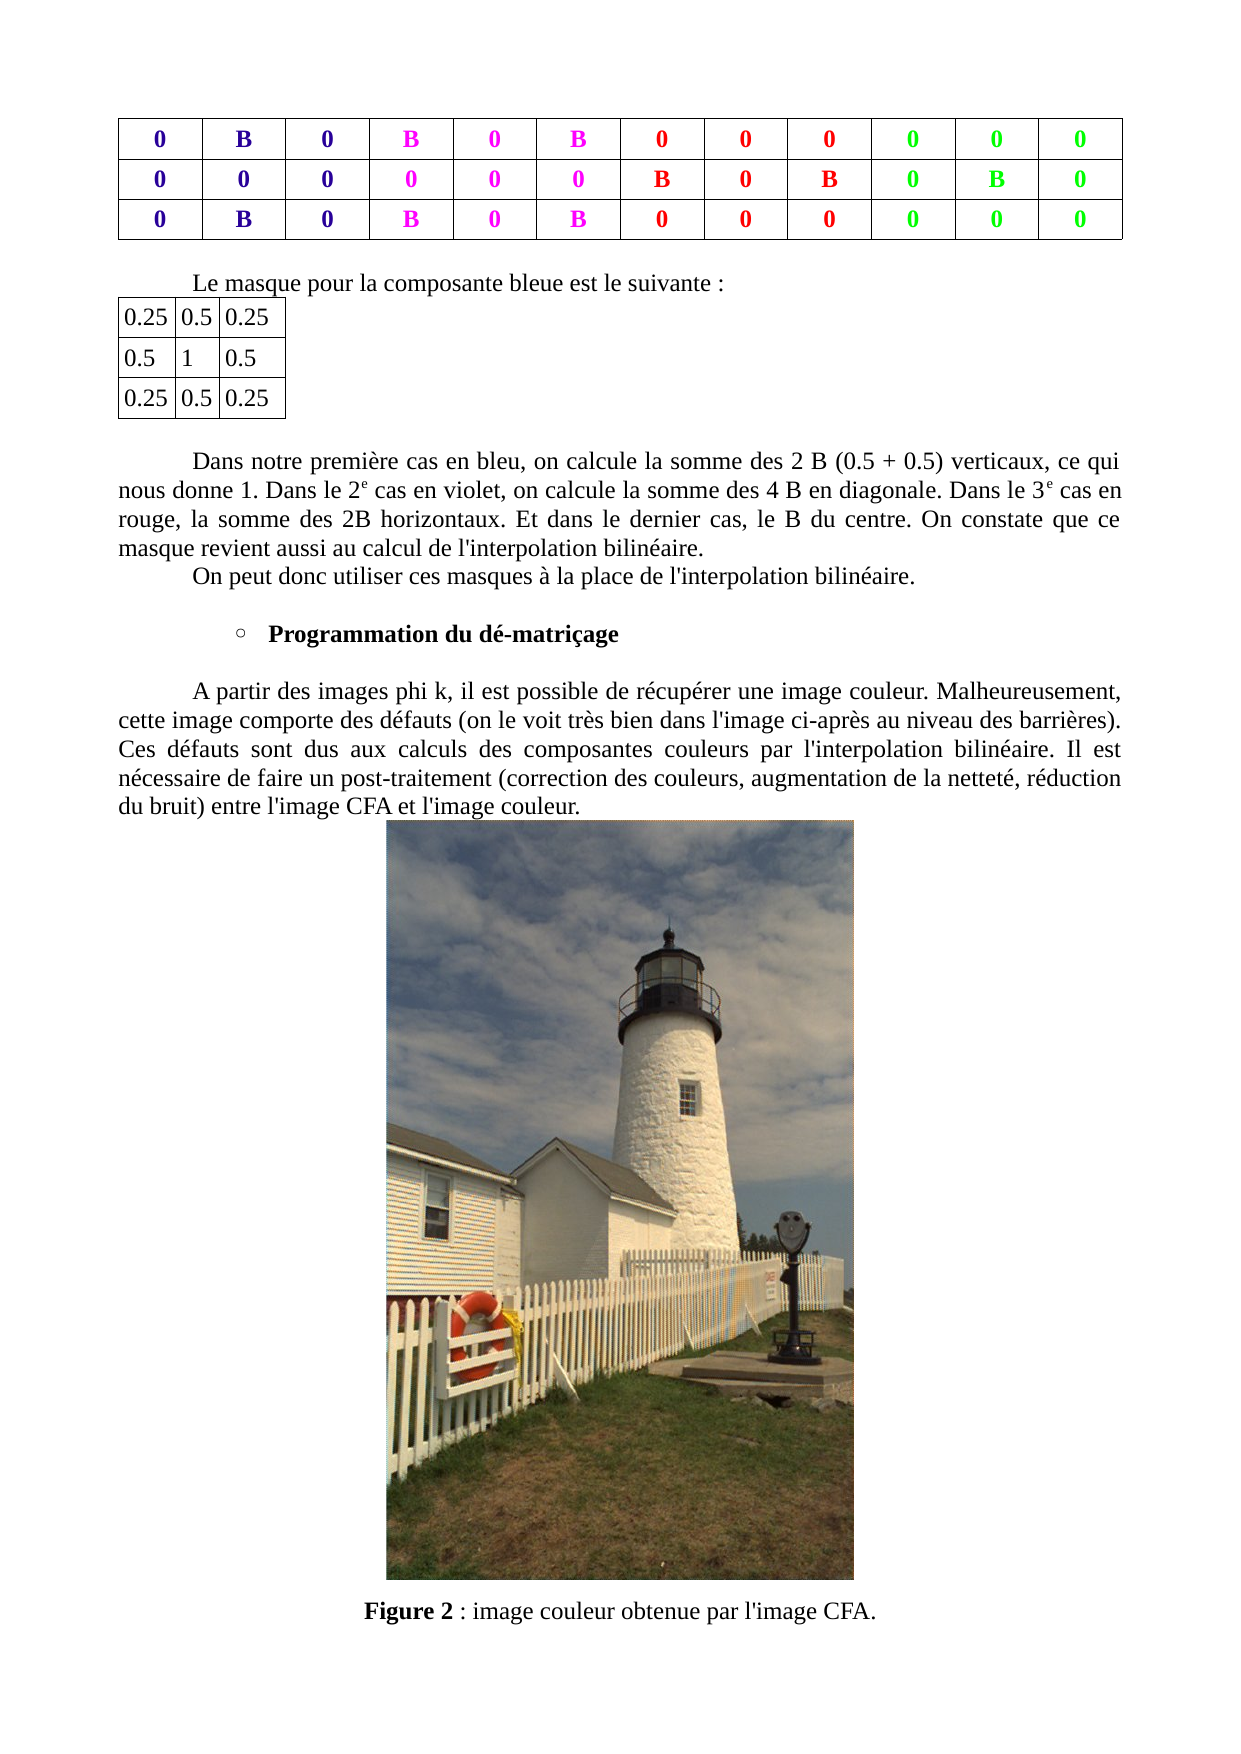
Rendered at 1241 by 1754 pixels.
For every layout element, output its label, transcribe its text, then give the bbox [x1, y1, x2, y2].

table_cell 0 [286, 200, 369, 239]
table_cell 0.5 [119, 338, 175, 377]
table_cell 0 [454, 160, 536, 199]
table_cell 0 [1039, 200, 1122, 239]
table_header 0 [1039, 119, 1122, 158]
table_cell 0 [203, 160, 285, 199]
table_cell 0 [621, 200, 704, 239]
table_cell B [537, 200, 620, 239]
table_cell B [956, 160, 1038, 199]
text Le masque pour la composante bleue est le suivante : [118, 268, 1122, 297]
table_cell B [621, 160, 704, 199]
table_header B [370, 119, 453, 158]
table_cell 0.5 [220, 338, 285, 377]
table_cell B [788, 160, 871, 199]
text Dans notre première cas en bleu, on calcule la somme des 2 B (0.5 + 0.5) verticaux, ce qui nous donne 1. Dans le 2e cas en violet, on calcule la somme des 4 B en diagonale. Dans le 3e cas en rouge, la somme des 2B horizontaux. Et dans le dernier cas, le B du centre. On constate que ce masque revient aussi au calcul de l'interpolation bilinéaire. [118, 446, 1122, 561]
table_header 0.25 [119, 298, 175, 337]
table_cell B [370, 200, 453, 239]
text A partir des images phi k, il est possible de récupérer une image couleur. Malheureusement, cette image comporte des défauts (on le voit très bien dans l'image ci-après au niveau des barrières). Ces défauts sont dus aux calculs des composantes couleurs par l'interpolation bilinéaire. Il est nécessaire de faire un post-traitement (correction des couleurs, augmentation de la netteté, réduction du bruit) entre l'image CFA et l'image couleur. [118, 676, 1122, 820]
table_cell 0 [872, 160, 955, 199]
text Figure 2 : image couleur obtenue par l'image CFA. [118, 1596, 1122, 1625]
table_cell 0.5 [176, 378, 219, 418]
table_header 0 [286, 119, 369, 158]
table_cell 1 [176, 338, 219, 377]
table_cell 0 [705, 200, 787, 239]
table_cell 0 [537, 160, 620, 199]
table_header 0 [872, 119, 955, 158]
table_cell 0 [119, 160, 202, 199]
table_cell 0 [705, 160, 787, 199]
table_header 0.25 [220, 298, 285, 337]
table_cell 0 [119, 200, 202, 239]
table_cell 0 [454, 200, 536, 239]
table_header B [537, 119, 620, 158]
table_header 0 [621, 119, 704, 158]
table_header B [203, 119, 285, 158]
table_cell 0.25 [220, 378, 285, 418]
table_cell 0.25 [119, 378, 175, 418]
list Programmation du dé-matriçage [231, 619, 1122, 648]
table_header 0 [705, 119, 787, 158]
table_cell B [203, 200, 285, 239]
table_cell 0 [788, 200, 871, 239]
table_cell 0 [286, 160, 369, 199]
table_cell 0 [370, 160, 453, 199]
table_header 0 [454, 119, 536, 158]
table_cell 0 [1039, 160, 1122, 199]
table_cell 0 [872, 200, 955, 239]
table_header 0 [788, 119, 871, 158]
table_header 0.5 [176, 298, 219, 337]
table_header 0 [956, 119, 1038, 158]
table_header 0 [119, 119, 202, 158]
table_cell 0 [956, 200, 1038, 239]
picture [386, 820, 854, 1580]
text On peut donc utiliser ces masques à la place de l'interpolation bilinéaire. [118, 561, 1122, 590]
